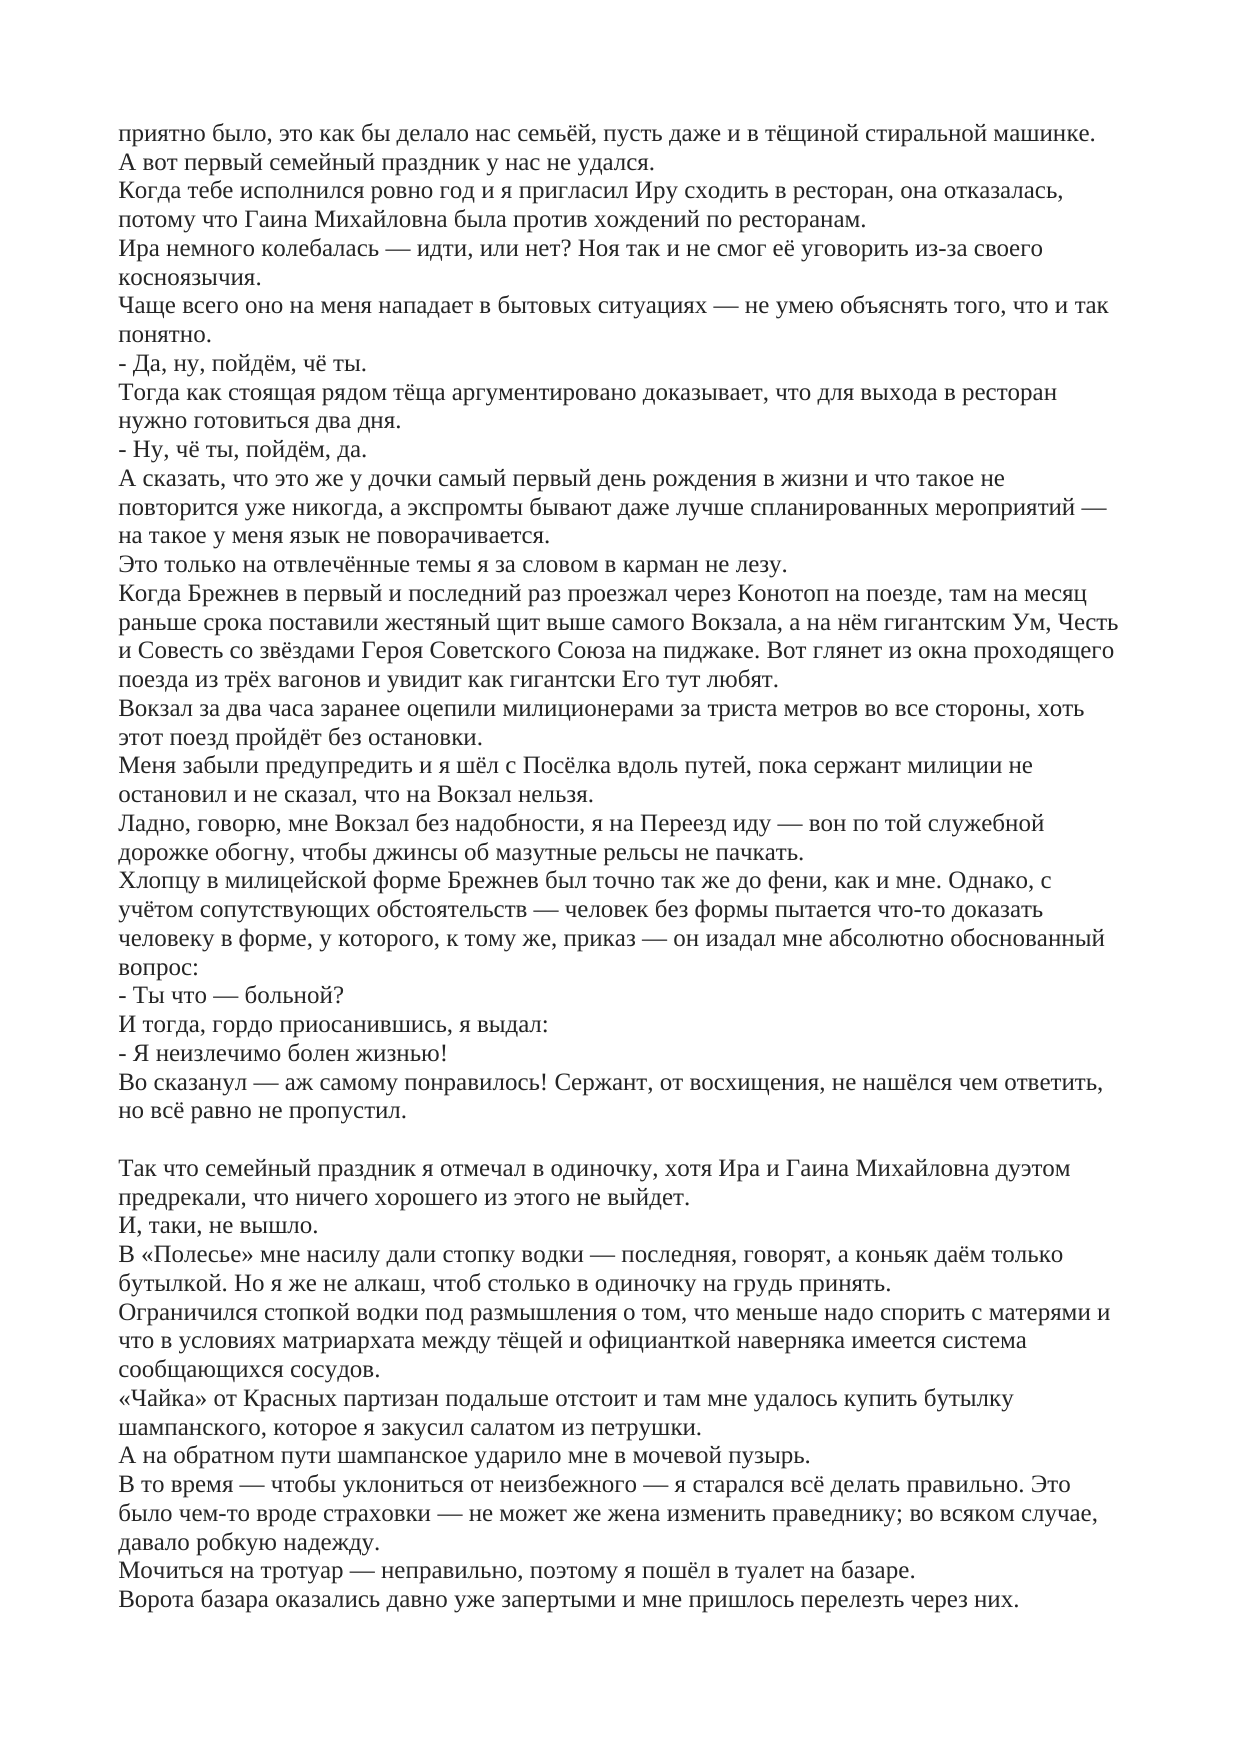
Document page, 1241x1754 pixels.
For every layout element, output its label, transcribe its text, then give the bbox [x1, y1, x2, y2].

text А на обратном пути шампанское ударило мне в мочевой пузырь. [118, 1441, 1122, 1469]
text Меня забыли предупредить и я шёл с Посёлка вдоль путей, пока сержант милиции не остановил и не сказал, что на Вокзал нельзя. [118, 751, 1122, 808]
text приятно было, это как бы делало нас семьёй, пусть даже и в тёщиной стиральной машинке. [118, 118, 1122, 147]
text - Ты что — больной? [118, 981, 1122, 1009]
text Вокзал за два часа заранее оцепили милиционерами за триста метров во все стороны, хоть этот поезд пройдёт без остановки. [118, 693, 1122, 751]
text Так что семейный праздник я отмечал в одиночку, хотя Ира и Гаина Михайловна дуэтом предрекали, что ничего хорошего из этого не выйдет. [118, 1153, 1122, 1211]
text А сказать, что это же у дочки самый первый день рождения в жизни и что такое не повторится уже никогда, а экспромты бывают даже лучше спланированных мероприятий — на такое у меня язык не поворачивается. [118, 463, 1122, 549]
text Ворота базара оказались давно уже запертыми и мне пришлось перелезть через них. [118, 1584, 1122, 1613]
text Когда Брежнев в первый и последний раз проезжал через Конотоп на поезде, там на месяц раньше срока поставили жестяный щит выше самого Вокзала, а на нём гигантским Ум, Честь и Совесть со звёздами Героя Советского Союза на пиджаке. Вот глянет из окна проходящего поезда из трёх вагонов и увидит как гигантски Его тут любят. [118, 578, 1122, 693]
text Ладно, говорю, мне Вокзал без надобности, я на Переезд иду — вон по той служебной дорожке обогну, чтобы джинсы об мазутные рельсы не пачкать. [118, 808, 1122, 866]
text А вот первый семейный праздник у нас не удался. [118, 147, 1122, 176]
text И тогда, гордо приосанившись, я выдал: [118, 1009, 1122, 1038]
text Ограничился стопкой водки под размышления о том, что меньше надо спорить с матерями и что в условиях матриархата между тёщей и официанткой наверняка имеется система сообщающихся сосудов. [118, 1297, 1122, 1383]
text Это только на отвлечённые темы я за словом в карман не лезу. [118, 549, 1122, 578]
text - Да, ну, пойдём, чё ты. [118, 348, 1122, 377]
text - Ну, чё ты, пойдём, да. [118, 434, 1122, 463]
text В «Полесье» мне насилу дали стопку водки — последняя, говорят, а коньяк даём только бутылкой. Но я же не алкаш, чтоб столько в одиночку на грудь принять. [118, 1239, 1122, 1297]
text Хлопцу в милицейской форме Брежнев был точно так же до фени, как и мне. Однако, с учётом сопутствующих обстоятельств — человек без формы пытается что-то доказать человеку в форме, у которого, к тому же, приказ — он изадал мне абсолютно обоснованный вопрос: [118, 866, 1122, 981]
text Во сказанул — аж самому понравилось! Сержант, от восхищения, не нашёлся чем ответить, но всё равно не пропустил. [118, 1067, 1122, 1124]
text «Чайка» от Красных партизан подальше отстоит и там мне удалось купить бутылку шампанского, которое я закусил салатом из петрушки. [118, 1383, 1122, 1441]
text И, таки, не вышло. [118, 1211, 1122, 1239]
text Чаще всего оно на меня нападает в бытовых ситуациях — не умею объяснять того, что и так понятно. [118, 291, 1122, 348]
text - Я неизлечимо болен жизнью! [118, 1038, 1122, 1067]
text В то время — чтобы уклониться от неизбежного — я старался всё делать правильно. Это было чем-то вроде страховки — не может же жена изменить праведнику; во всяком случае, давало робкую надежду. [118, 1469, 1122, 1556]
text Ира немного колебалась — идти, или нет? Ноя так и не смог её уговорить из-за своего косноязычия. [118, 233, 1122, 291]
text Когда тебе исполнился ровно год и я пригласил Иру сходить в ресторан, она отказалась, потому что Гаина Михайловна была против хождений по ресторанам. [118, 176, 1122, 233]
text Мочиться на тротуар — неправильно, поэтому я пошёл в туалет на базаре. [118, 1556, 1122, 1584]
text Тогда как стоящая рядом тёща аргументировано доказывает, что для выхода в ресторан нужно готовиться два дня. [118, 377, 1122, 434]
